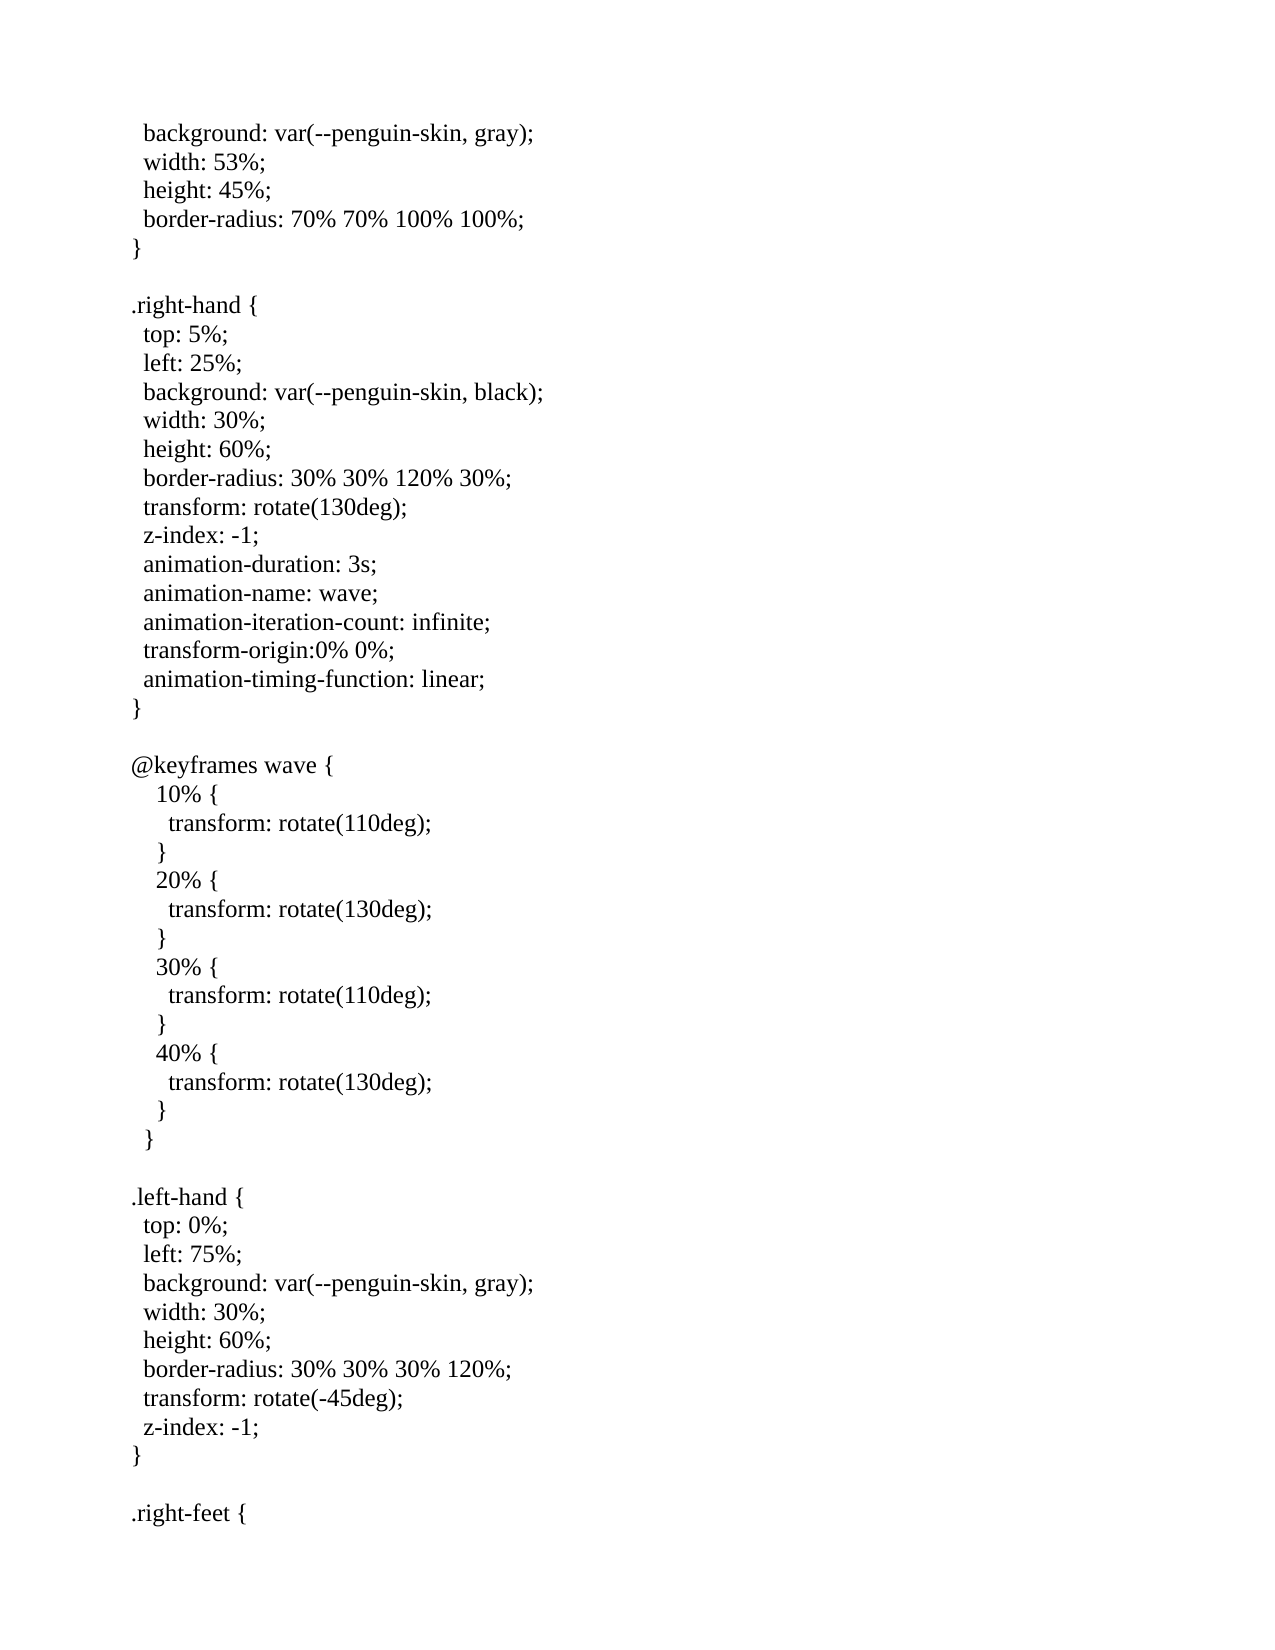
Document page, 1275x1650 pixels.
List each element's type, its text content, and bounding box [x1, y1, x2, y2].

text 40% { [118, 1038, 1157, 1067]
text .left-hand { [118, 1182, 1157, 1211]
text border-radius: 30% 30% 120% 30%; [118, 463, 1157, 492]
text height: 60%; [118, 434, 1157, 463]
text 20% { [118, 866, 1157, 894]
text transform-origin:0% 0%; [118, 636, 1157, 664]
text animation-iteration-count: infinite; [118, 607, 1157, 636]
text background: var(--penguin-skin, gray); [118, 1268, 1157, 1297]
text left: 75%; [118, 1239, 1157, 1268]
text } [118, 693, 1157, 722]
text background: var(--penguin-skin, gray); [118, 118, 1157, 147]
text animation-name: wave; [118, 578, 1157, 607]
text width: 30%; [118, 1297, 1157, 1326]
text 30% { [118, 952, 1157, 981]
text } [118, 1441, 1157, 1469]
text transform: rotate(130deg); [118, 1067, 1157, 1096]
text .right-feet { [118, 1498, 1157, 1527]
text z-index: -1; [118, 1412, 1157, 1441]
text left: 25%; [118, 348, 1157, 377]
text background: var(--penguin-skin, black); [118, 377, 1157, 406]
text height: 45%; [118, 176, 1157, 204]
text width: 53%; [118, 147, 1157, 176]
text z-index: -1; [118, 521, 1157, 549]
text } [118, 1096, 1157, 1124]
text transform: rotate(130deg); [118, 894, 1157, 923]
text } [118, 837, 1157, 866]
text width: 30%; [118, 406, 1157, 434]
text animation-duration: 3s; [118, 549, 1157, 578]
text .right-hand { [118, 291, 1157, 319]
text } [118, 923, 1157, 952]
text border-radius: 30% 30% 30% 120%; [118, 1354, 1157, 1383]
text transform: rotate(110deg); [118, 981, 1157, 1009]
text } [118, 1124, 1157, 1153]
text @keyframes wave { [118, 751, 1157, 779]
text } [118, 233, 1157, 262]
text transform: rotate(-45deg); [118, 1383, 1157, 1412]
text top: 0%; [118, 1211, 1157, 1239]
text border-radius: 70% 70% 100% 100%; [118, 204, 1157, 233]
text 10% { [118, 779, 1157, 808]
text animation-timing-function: linear; [118, 664, 1157, 693]
text top: 5%; [118, 319, 1157, 348]
text } [118, 1009, 1157, 1038]
text height: 60%; [118, 1326, 1157, 1354]
text transform: rotate(110deg); [118, 808, 1157, 837]
text transform: rotate(130deg); [118, 492, 1157, 521]
